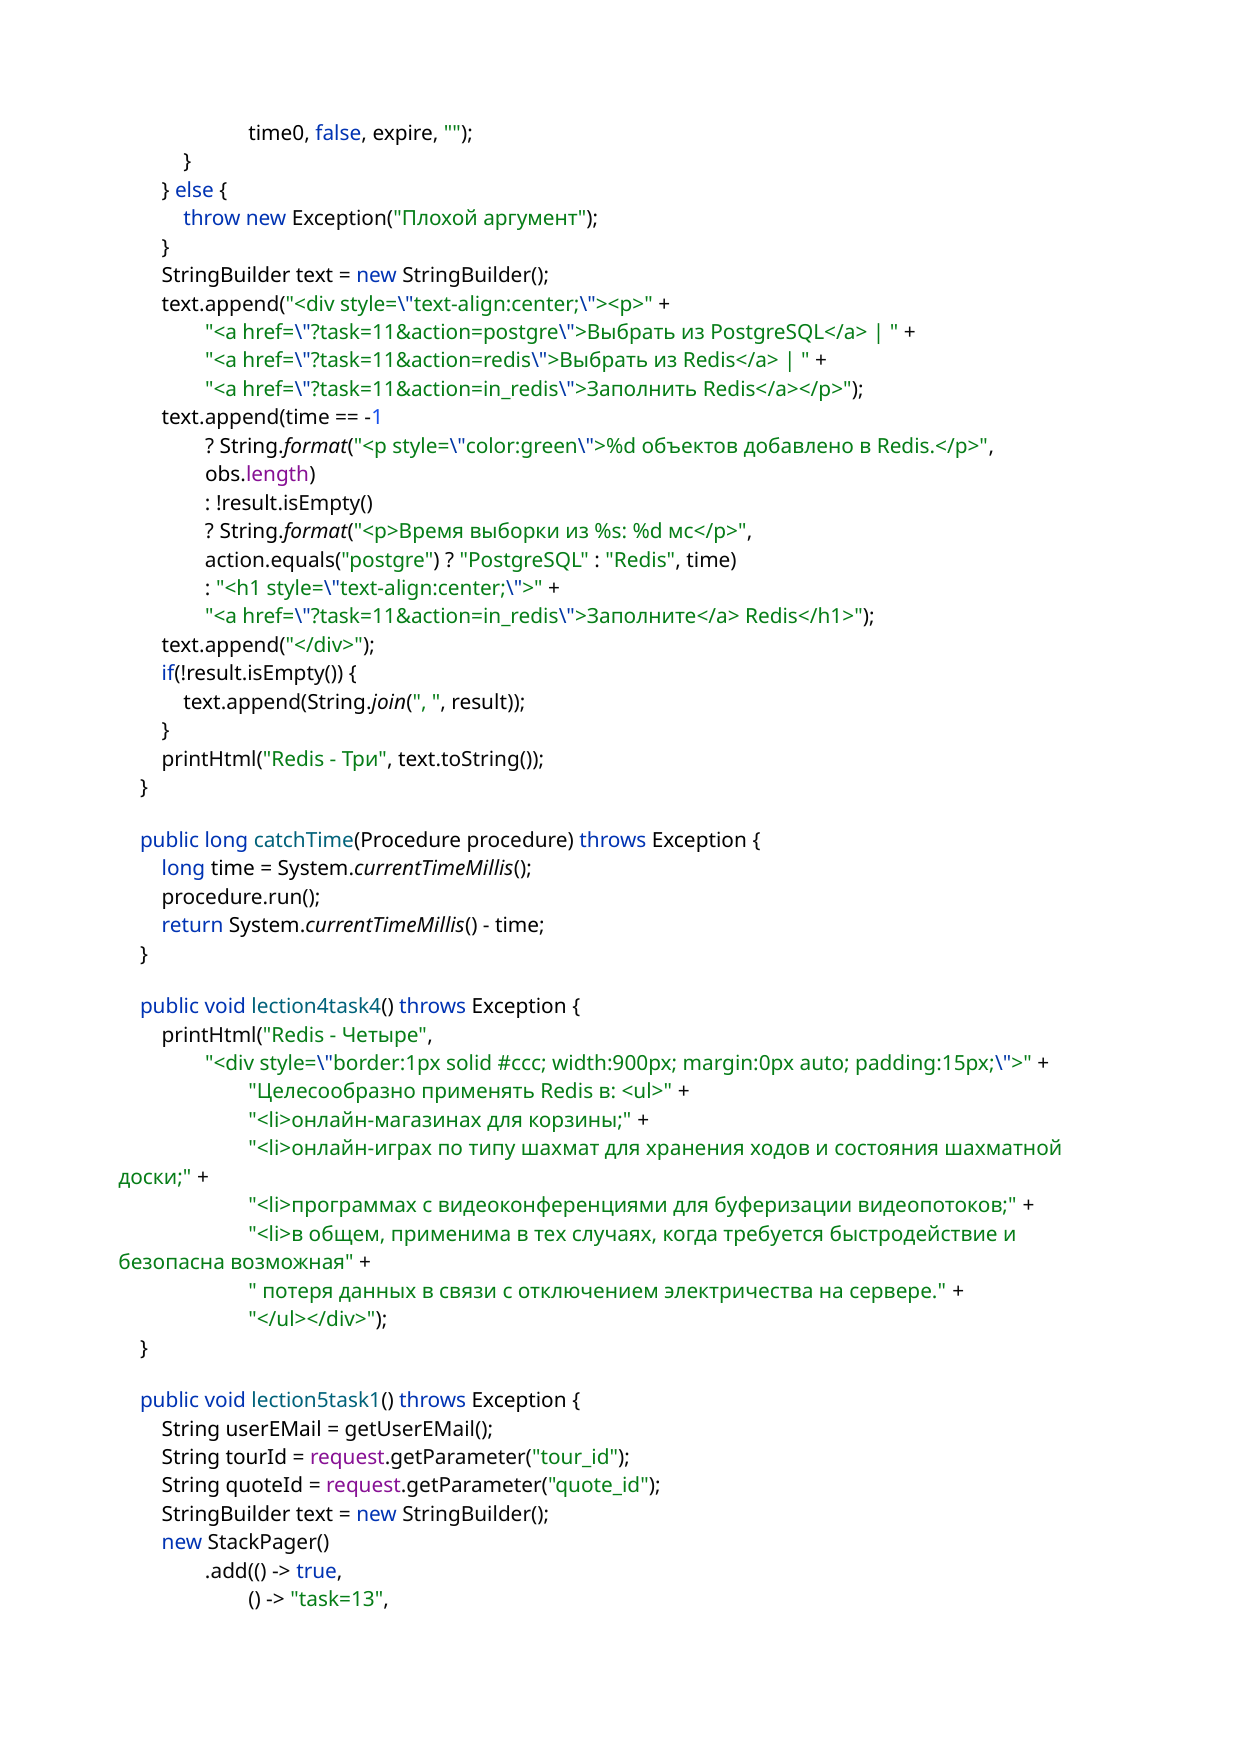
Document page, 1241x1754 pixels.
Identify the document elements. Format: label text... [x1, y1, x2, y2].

text time0, false, expire, ""); } } else { throw new Exception("Плохой аргумент"); } StringBuilder text = new StringBuilder(); text.append("<div style=\"text-align:center;\"><p>" + "<a href=\"?task=11&action=postgre\">Выбрать из PostgreSQL</a> | " + "<a href=\"?task=11&action=redis\">Выбрать из Redis</a> | " + "<a href=\"?task=11&action=in_redis\">Заполнить Redis</a></p>"); text.append(time == -1 ? String.format("<p style=\"color:green\">%d объектов добавлено в Redis.</p>", obs.length) : !result.isEmpty() ? String.format("<p>Время выборки из %s: %d мс</p>", action.equals("postgre") ? "PostgreSQL" : "Redis", time) : "<h1 style=\"text-align:center;\">" + "<a href=\"?task=11&action=in_redis\">Заполните</a> Redis</h1>"); text.append("</div>"); if(!result.isEmpty()) { text.append(String.join(", ", result)); } printHtml("Redis - Три", text.toString()); } public long catchTime(Procedure procedure) throws Exception { long time = System.currentTimeMillis(); procedure.run(); return System.currentTimeMillis() - time; } public void lection4task4() throws Exception { printHtml("Redis - Четыре", "<div style=\"border:1px solid #ccc; width:900px; margin:0px auto; padding:15px;\">" + "Целесообразно применять Redis в: <ul>" + "<li>онлайн-магазинах для корзины;" + "<li>онлайн-играх по типу шахмат для хранения ходов и состояния шахматной доски;" + "<li>программах с видеоконференциями для буферизации видеопотоков;" + "<li>в общем, применима в тех случаях, когда требуется быстродействие и безопасна возможная" + " потеря данных в связи с отключением электричества на сервере." + "</ul></div>"); } public void lection5task1() throws Exception { String userEMail = getUserEMail(); String tourId = request.getParameter("tour_id"); String quoteId = request.getParameter("quote_id"); StringBuilder text = new StringBuilder(); new StackPager() .add(() -> true, () -> "task=13", [118, 118, 1122, 1613]
